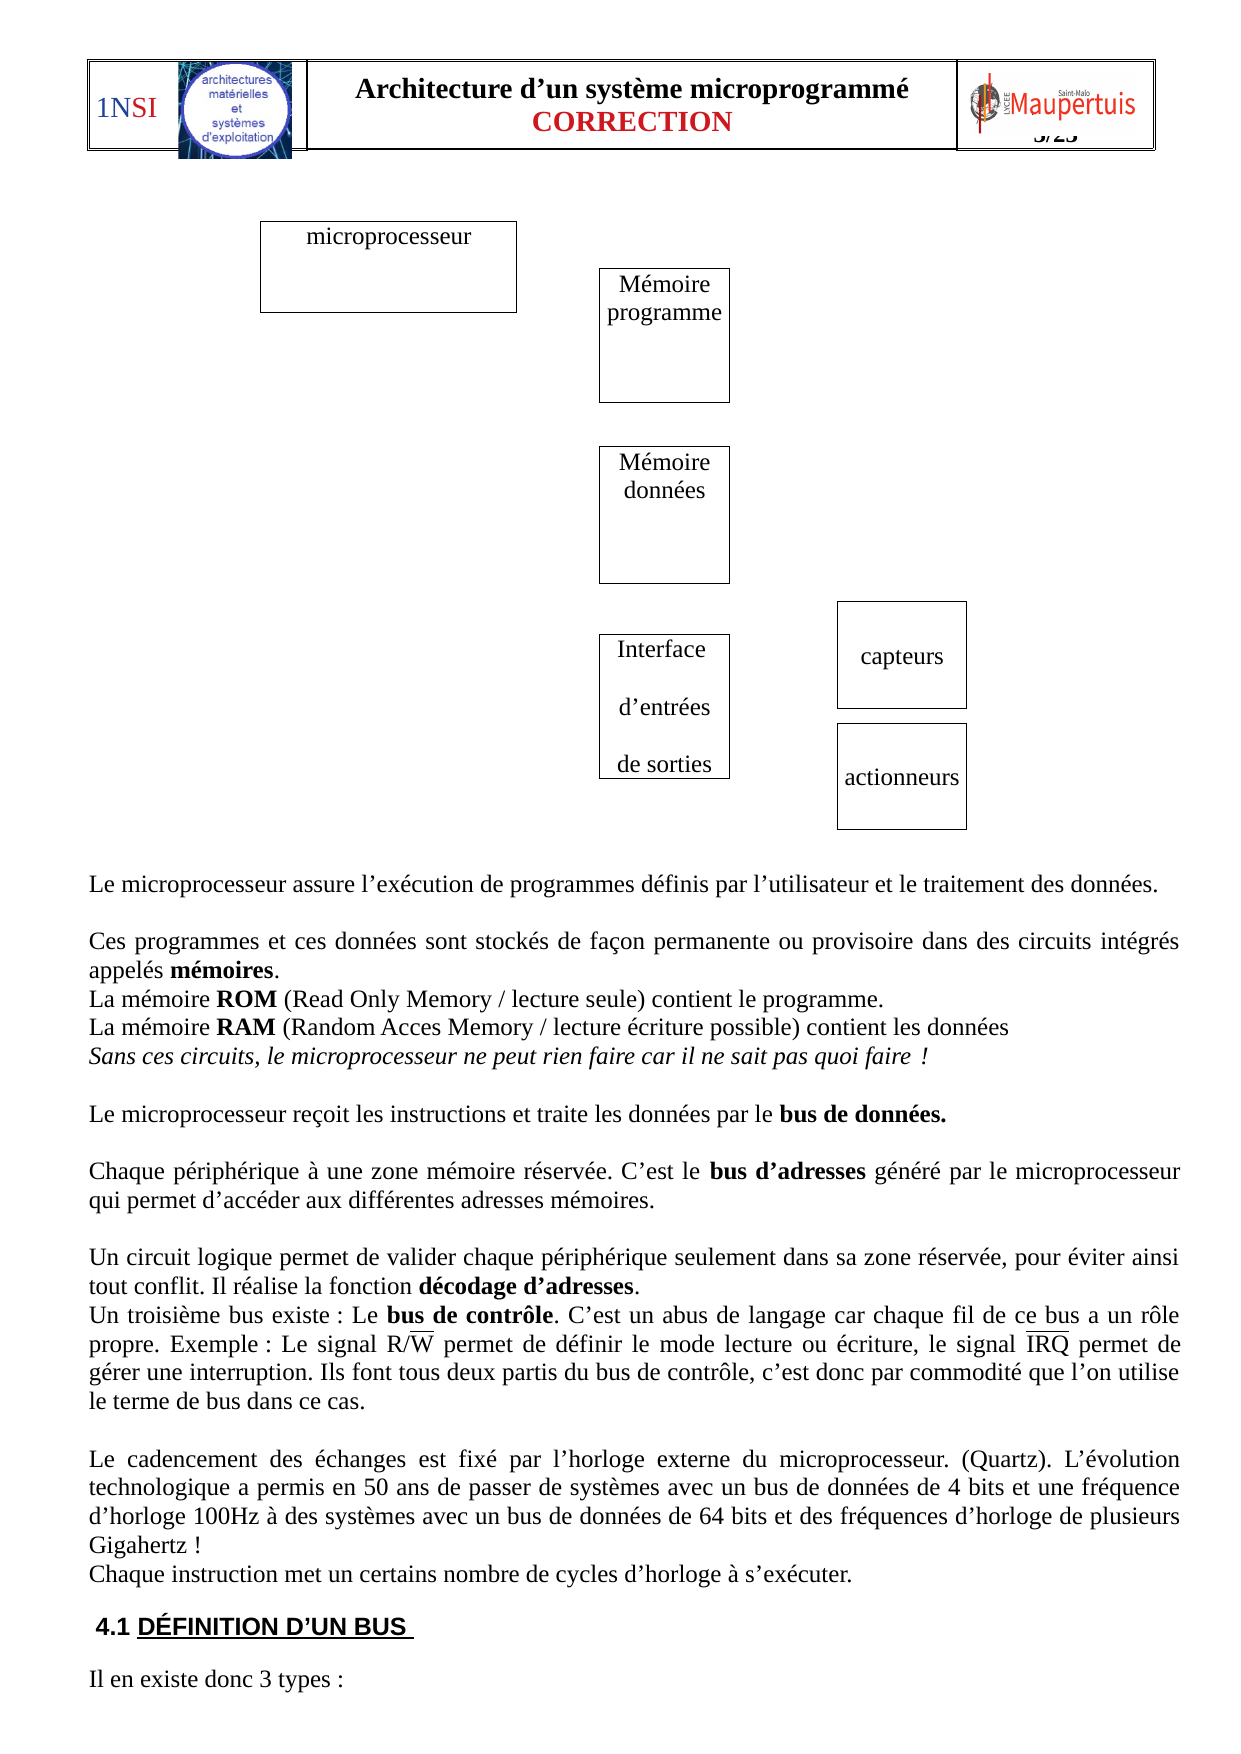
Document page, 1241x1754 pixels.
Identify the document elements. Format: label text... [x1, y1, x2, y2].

text Le microprocesseur reçoit les instructions et traite les données par le bus de données. [88, 1099, 1181, 1127]
text La mémoire ROM (Read Only Memory / lecture seule) contient le programme. [88, 984, 1181, 1012]
text Chaque périphérique à une zone mémoire réservée. C’est le bus d’adresses généré par le microprocesseur qui permet d’accéder aux différentes adresses mémoires. [88, 1156, 1181, 1214]
text Il en existe donc 3 types : [88, 1664, 1181, 1693]
text Sans ces circuits, le microprocesseur ne peut rien faire car il ne sait pas quoi faire ! [88, 1041, 1181, 1070]
text Le cadencement des échanges est fixé par l’horloge externe du microprocesseur. (Quartz). L’évolution technologique a permis en 50 ans de passer de systèmes avec un bus de données de 4 bits et une fréquence d’horloge 100Hz à des systèmes avec un bus de données de 64 bits et des fréquences d’horloge de plusieurs Gigahertz ! [88, 1444, 1181, 1559]
text Un circuit logique permet de valider chaque périphérique seulement dans sa zone réservée, pour éviter ainsi tout conflit. Il réalise la fonction décodage d’adresses. [88, 1242, 1181, 1300]
text Le microprocesseur assure l’exécution de programmes définis par l’utilisateur et le traitement des données. [88, 869, 1181, 897]
text La mémoire RAM (Random Acces Memory / lecture écriture possible) contient les données [88, 1012, 1181, 1041]
text Un troisième bus existe : Le bus de contrôle. C’est un abus de langage car chaque fil de ce bus a un rôle propre. Exemple : Le signal R/W permet de définir le mode lecture ou écriture, le signal IRQ permet de gérer une interruption. Ils font tous deux partis du bus de contrôle, c’est donc par commodité que l’on utilise le terme de bus dans ce cas. [88, 1300, 1181, 1415]
picture [178, 62, 292, 159]
text Chaque instruction met un certains nombre de cycles d’horloge à s’exécuter. [88, 1559, 1181, 1587]
picture [970, 70, 1137, 136]
subtitle DÉFINITION D’UN BUS [88, 1612, 1181, 1641]
text Ces programmes et ces données sont stockés de façon permanente ou provisoire dans des circuits intégrés appelés mémoires. [88, 926, 1181, 984]
